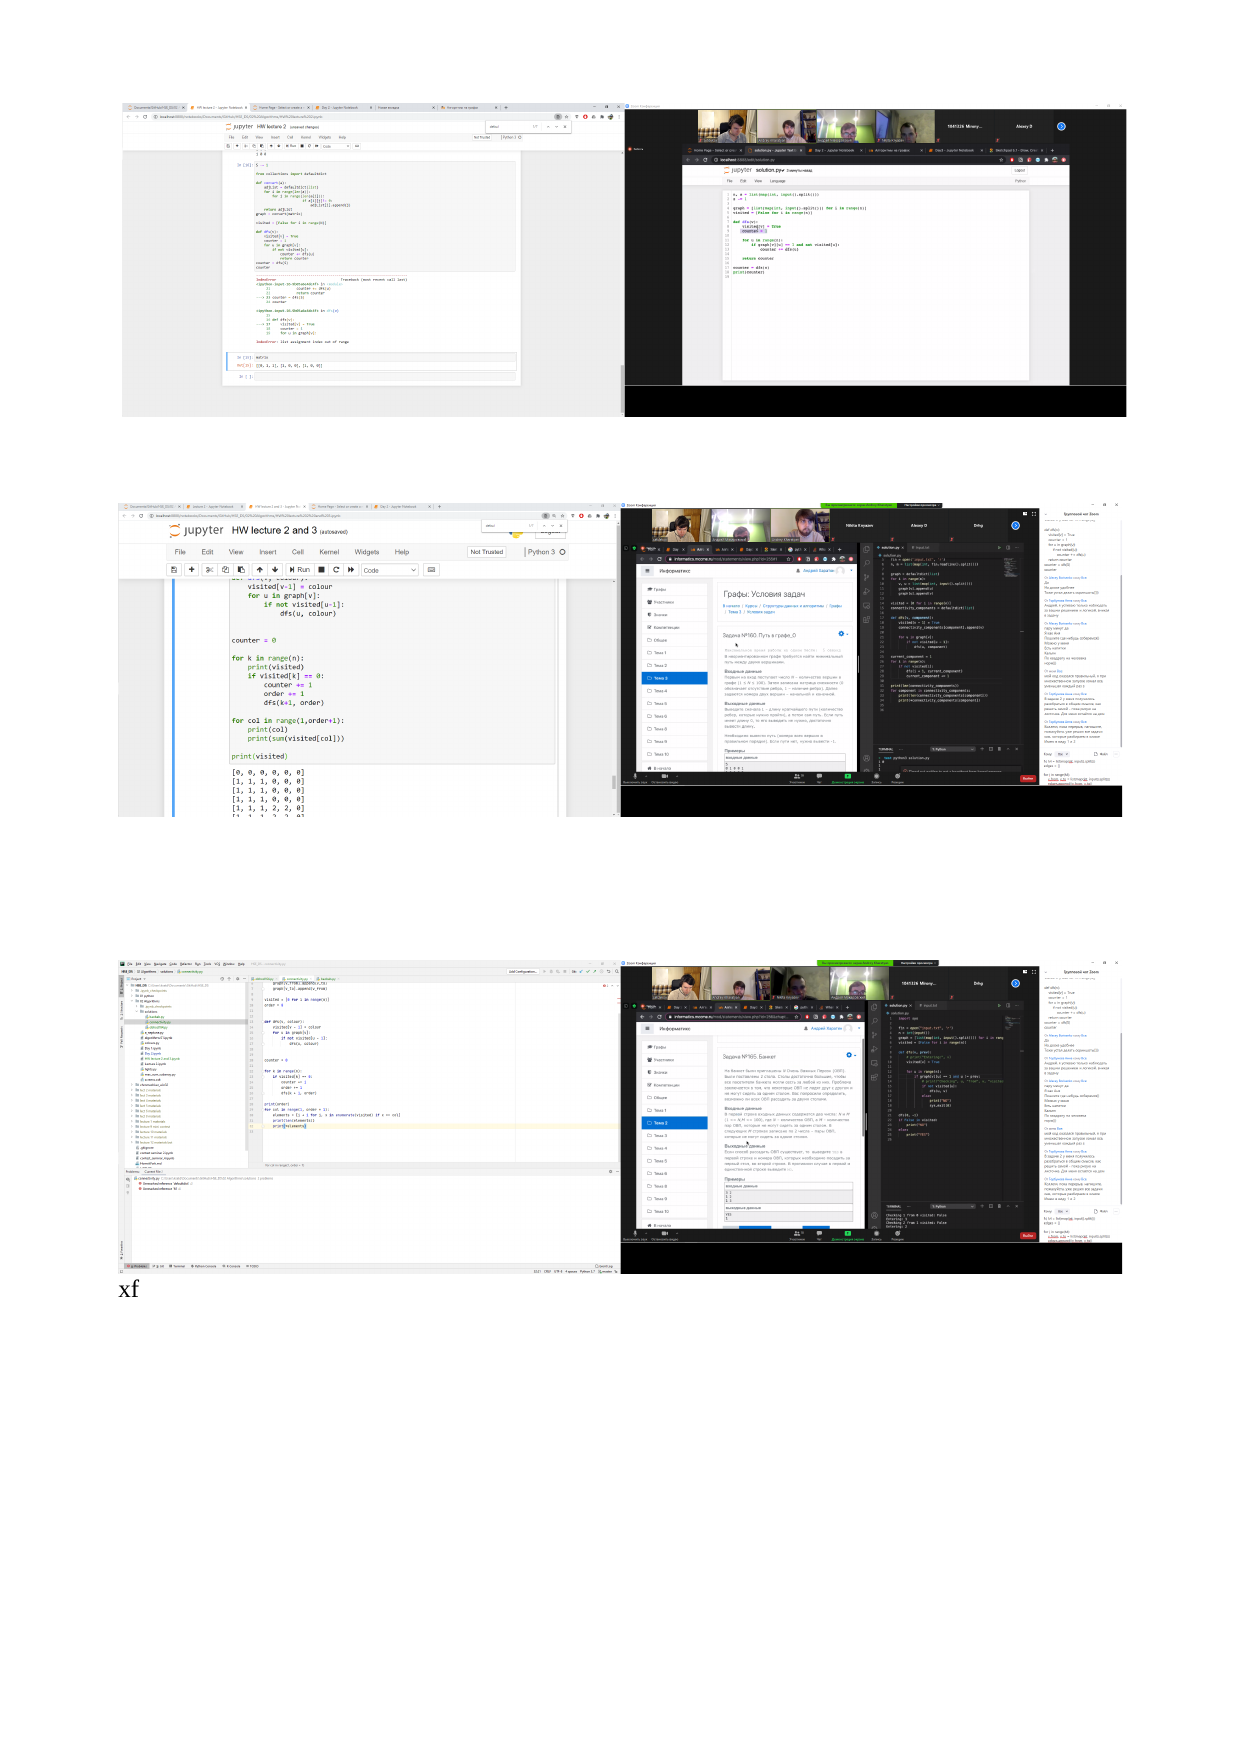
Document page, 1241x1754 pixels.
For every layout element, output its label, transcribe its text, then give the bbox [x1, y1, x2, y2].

picture [118, 503, 1123, 817]
text xf [118, 1274, 1122, 1303]
picture [122, 103, 1127, 417]
picture [118, 960, 1123, 1274]
